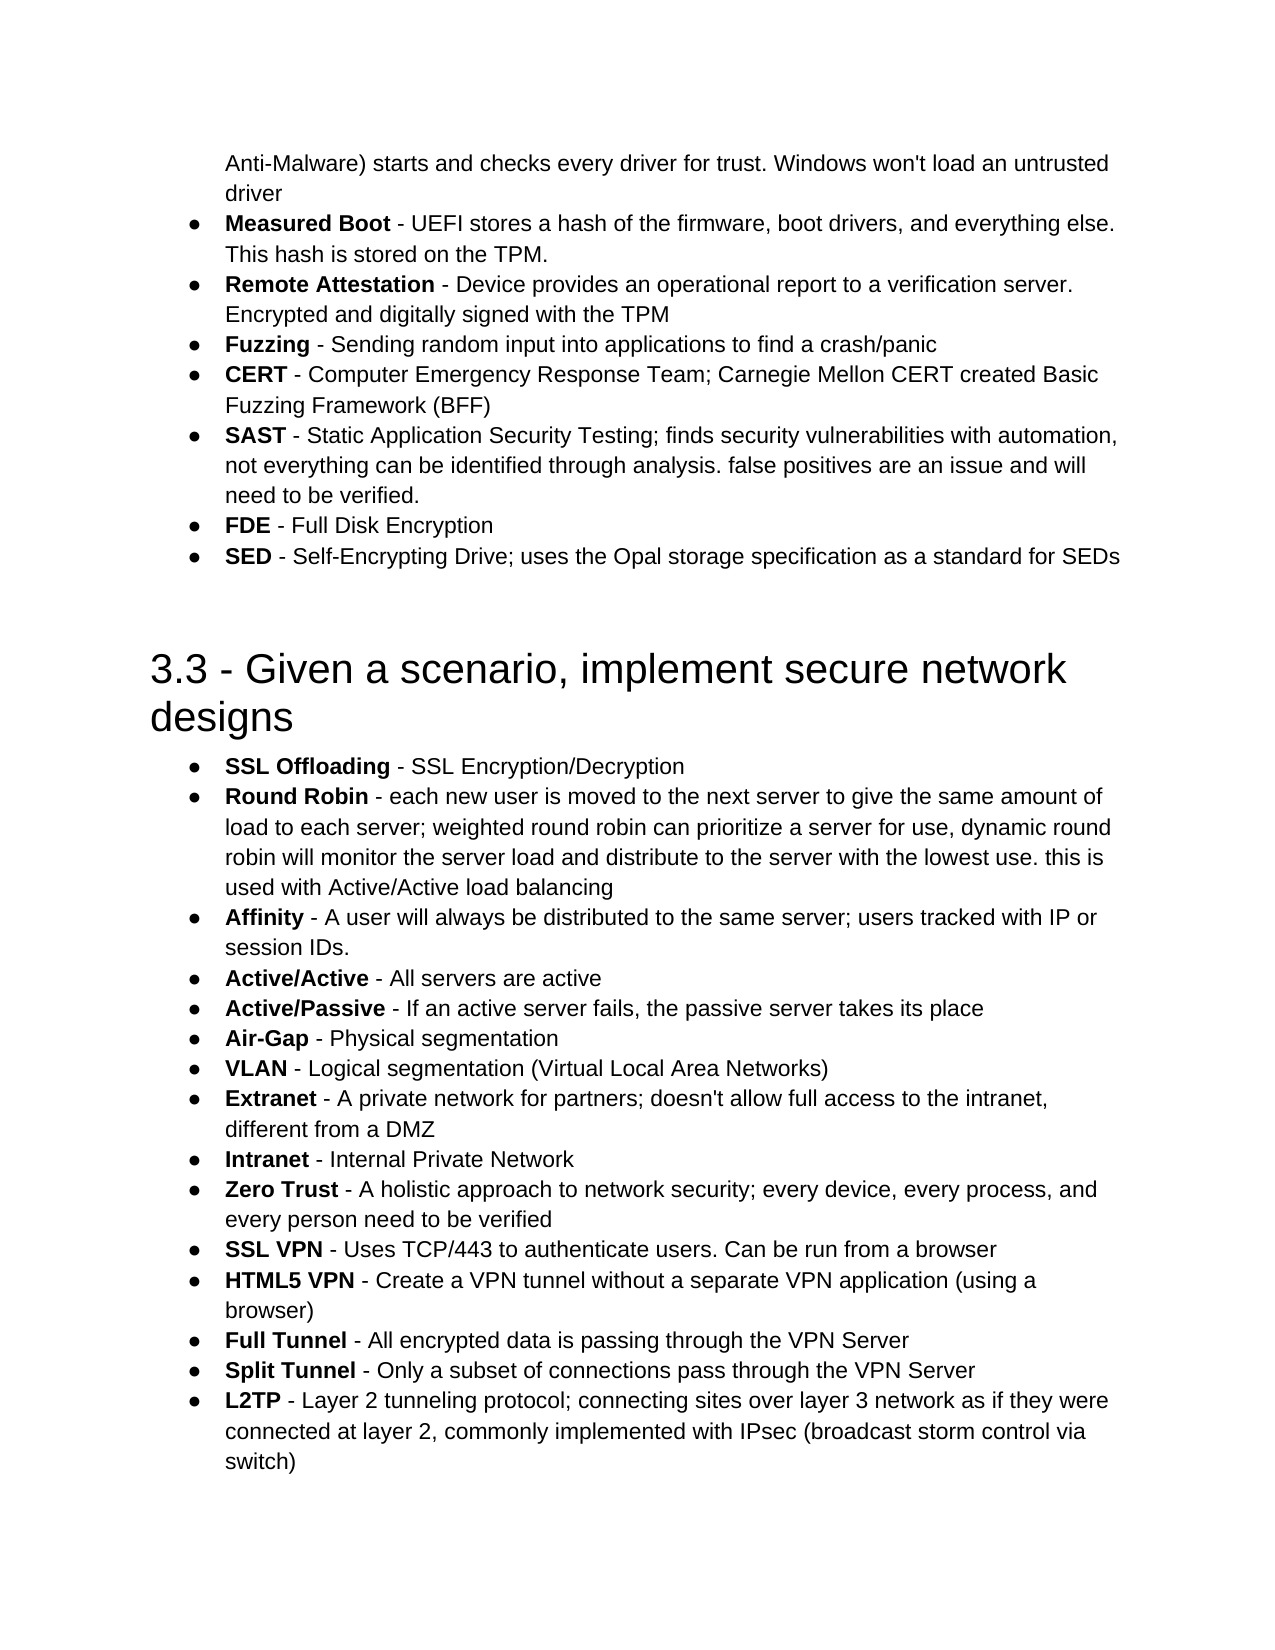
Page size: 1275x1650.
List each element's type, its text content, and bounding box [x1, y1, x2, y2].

subtitle 3.3 - Given a scenario, implement secure network designs [150, 645, 1125, 741]
list CERT - Computer Emergency Response Team; Carnegie Mellon CERT created Basic Fuzzing Framework (BFF) [187, 361, 1125, 418]
list Zero Trust - A holistic approach to network security; every device, every process, and every person need to be verified [187, 1176, 1125, 1233]
list VLAN - Logical segmentation (Virtual Local Area Networks) [187, 1055, 1125, 1082]
list Affinity - A user will always be distributed to the same server; users tracked with IP or session IDs. [187, 904, 1125, 961]
list Measured Boot - UEFI stores a hash of the firmware, boot drivers, and everything else. This hash is stored on the TPM. [187, 210, 1125, 267]
list Intranet - Internal Private Network [187, 1146, 1125, 1172]
list Air-Gap - Physical segmentation [187, 1025, 1125, 1051]
list Anti-Malware) starts and checks every driver for trust. Windows won't load an untrusted driver [187, 150, 1125, 207]
list Active/Passive - If an active server fails, the passive server takes its place [187, 995, 1125, 1021]
list Full Tunnel - All encrypted data is passing through the VPN Server [187, 1327, 1125, 1353]
list L2TP - Layer 2 tunneling protocol; connecting sites over layer 3 network as if they were connected at layer 2, commonly implemented with IPsec (broadcast storm control via switch) [187, 1387, 1125, 1474]
list Remote Attestation - Device provides an operational report to a verification server. Encrypted and digitally signed with the TPM [187, 271, 1125, 327]
list SSL Offloading - SSL Encryption/Decryption [187, 753, 1125, 779]
list Round Robin - each new user is moved to the next server to give the same amount of load to each server; weighted round robin can prioritize a server for use, dynamic round robin will monitor the server load and distribute to the server with the lowest use. this is used with Active/Active load balancing [187, 783, 1125, 900]
list FDE - Full Disk Encryption [187, 512, 1125, 539]
list Extranet - A private network for partners; doesn't allow full access to the intranet, different from a DMZ [187, 1085, 1125, 1142]
list SED - Self-Encrypting Drive; uses the Opal storage specification as a standard for SEDs [187, 543, 1125, 569]
list SAST - Static Application Security Testing; finds security vulnerabilities with automation, not everything can be identified through analysis. false positives are an issue and will need to be verified. [187, 422, 1125, 509]
list Fuzzing - Sending random input into applications to find a crash/panic [187, 331, 1125, 358]
list SSL VPN - Uses TCP/443 to authenticate users. Can be run from a browser [187, 1236, 1125, 1263]
list HTML5 VPN - Create a VPN tunnel without a separate VPN application (using a browser) [187, 1267, 1125, 1323]
list Split Tunnel - Only a subset of connections pass through the VPN Server [187, 1357, 1125, 1384]
list Active/Active - All servers are active [187, 964, 1125, 991]
